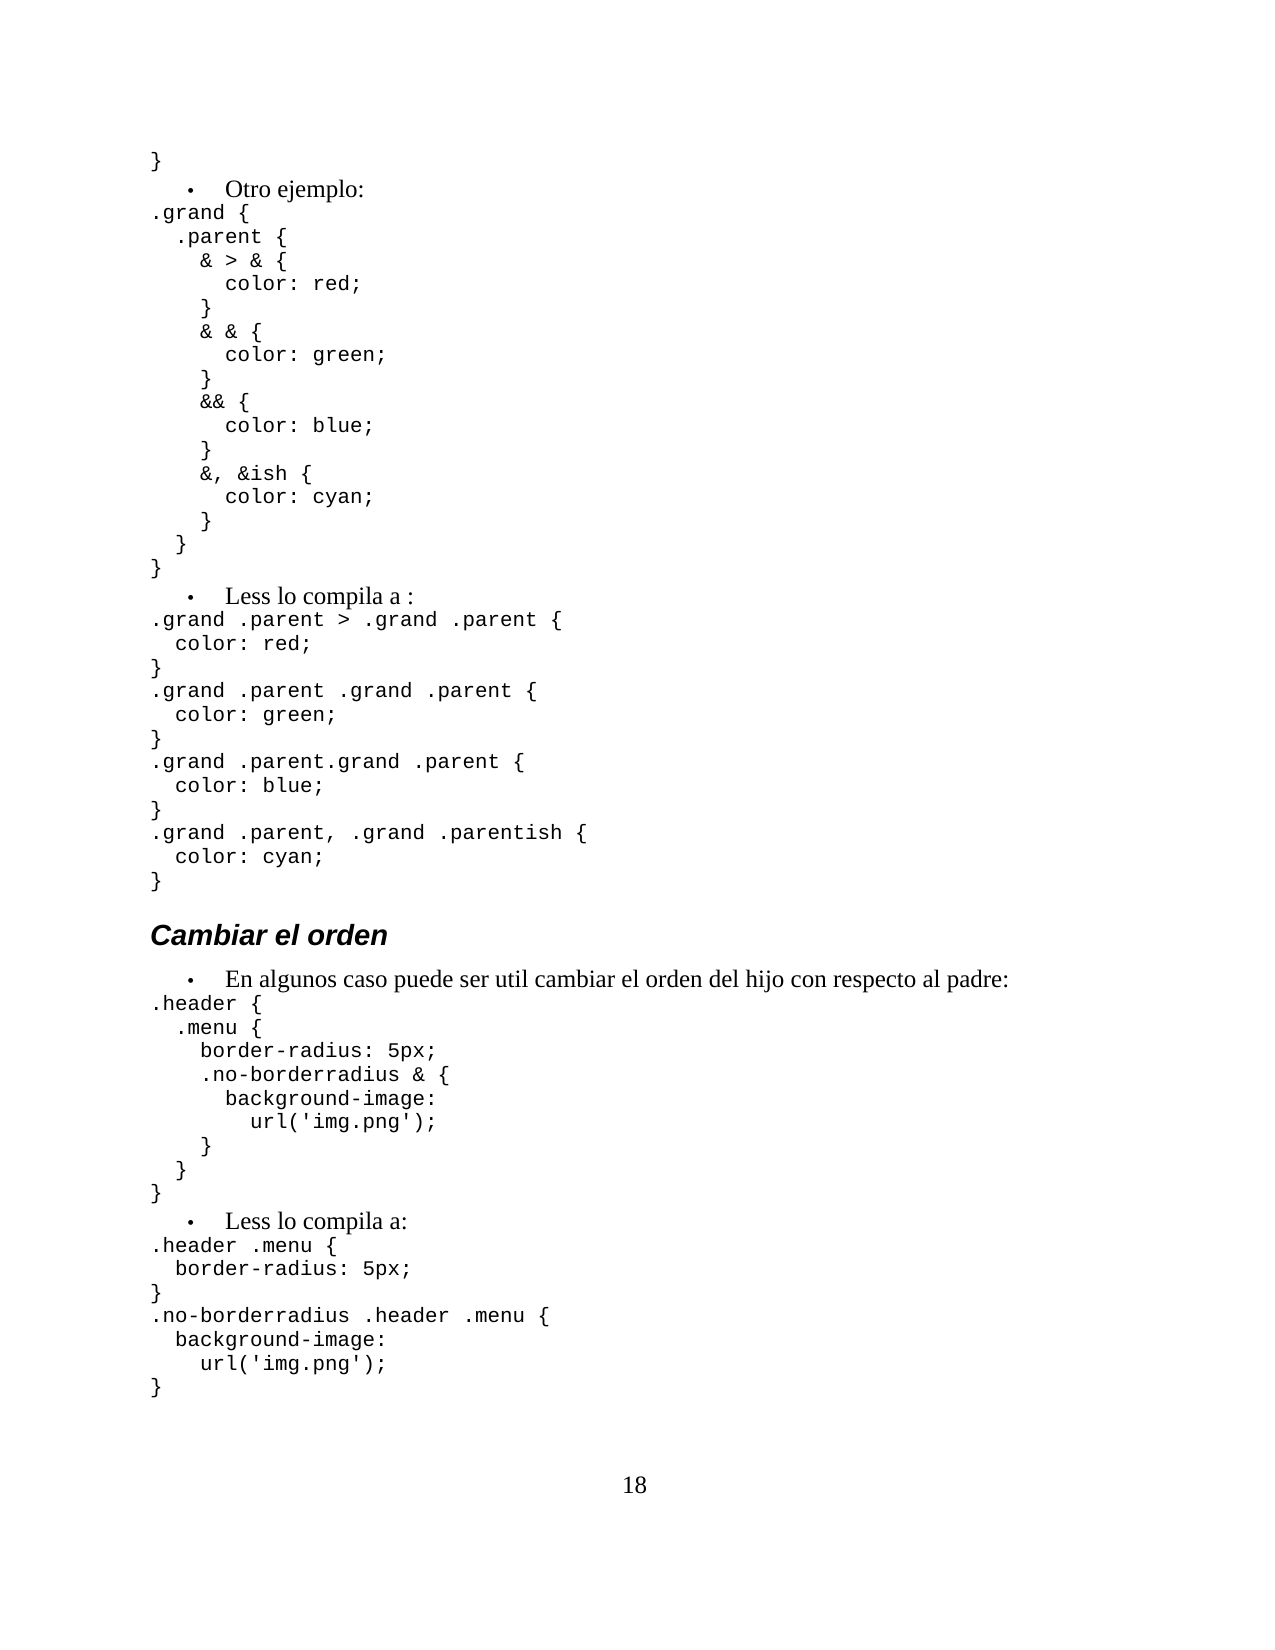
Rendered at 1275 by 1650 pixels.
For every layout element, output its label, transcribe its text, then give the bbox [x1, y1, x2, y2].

text color: cyan; [150, 486, 1125, 510]
text } [150, 1376, 1125, 1400]
text } [150, 799, 1125, 822]
list Less lo compila a: [187, 1206, 1125, 1234]
text .grand .parent .grand .parent { [150, 680, 1125, 704]
text border-radius: 5px; [150, 1258, 1125, 1282]
text .no-borderradius .header .menu { [150, 1306, 1125, 1329]
text } [150, 368, 1125, 392]
text color: red; [150, 633, 1125, 657]
text } [150, 869, 1125, 893]
text .header .menu { [150, 1234, 1125, 1258]
text } [150, 150, 1125, 174]
text color: blue; [150, 775, 1125, 799]
text } [150, 657, 1125, 680]
text background-image: [150, 1329, 1125, 1353]
text .grand .parent > .grand .parent { [150, 609, 1125, 633]
text &, &ish { [150, 462, 1125, 486]
text color: blue; [150, 415, 1125, 439]
text color: cyan; [150, 846, 1125, 869]
text } [150, 1182, 1125, 1206]
text .grand .parent, .grand .parentish { [150, 822, 1125, 846]
text } [150, 510, 1125, 533]
text } [150, 1135, 1125, 1158]
text & > & { [150, 250, 1125, 273]
text .no-borderradius & { [150, 1064, 1125, 1088]
text } [150, 728, 1125, 751]
subtitle Cambiar el orden [150, 918, 1125, 952]
list Less lo compila a : [187, 581, 1125, 609]
list En algunos caso puede ser util cambiar el orden del hijo con respecto al padre: [187, 964, 1125, 993]
text .parent { [150, 226, 1125, 250]
text border-radius: 5px; [150, 1040, 1125, 1064]
text background-image: [150, 1088, 1125, 1111]
text } [150, 1282, 1125, 1306]
text } [150, 533, 1125, 557]
text } [150, 297, 1125, 321]
text .header { [150, 993, 1125, 1017]
text } [150, 439, 1125, 462]
text url('img.png'); [150, 1353, 1125, 1376]
text } [150, 557, 1125, 581]
text color: green; [150, 704, 1125, 728]
text } [150, 1158, 1125, 1182]
text .menu { [150, 1017, 1125, 1040]
text color: red; [150, 273, 1125, 297]
text .grand .parent.grand .parent { [150, 751, 1125, 775]
text color: green; [150, 344, 1125, 368]
text url('img.png'); [150, 1111, 1125, 1135]
list Otro ejemplo: [187, 174, 1125, 202]
text & & { [150, 321, 1125, 344]
text .grand { [150, 202, 1125, 226]
text && { [150, 392, 1125, 415]
